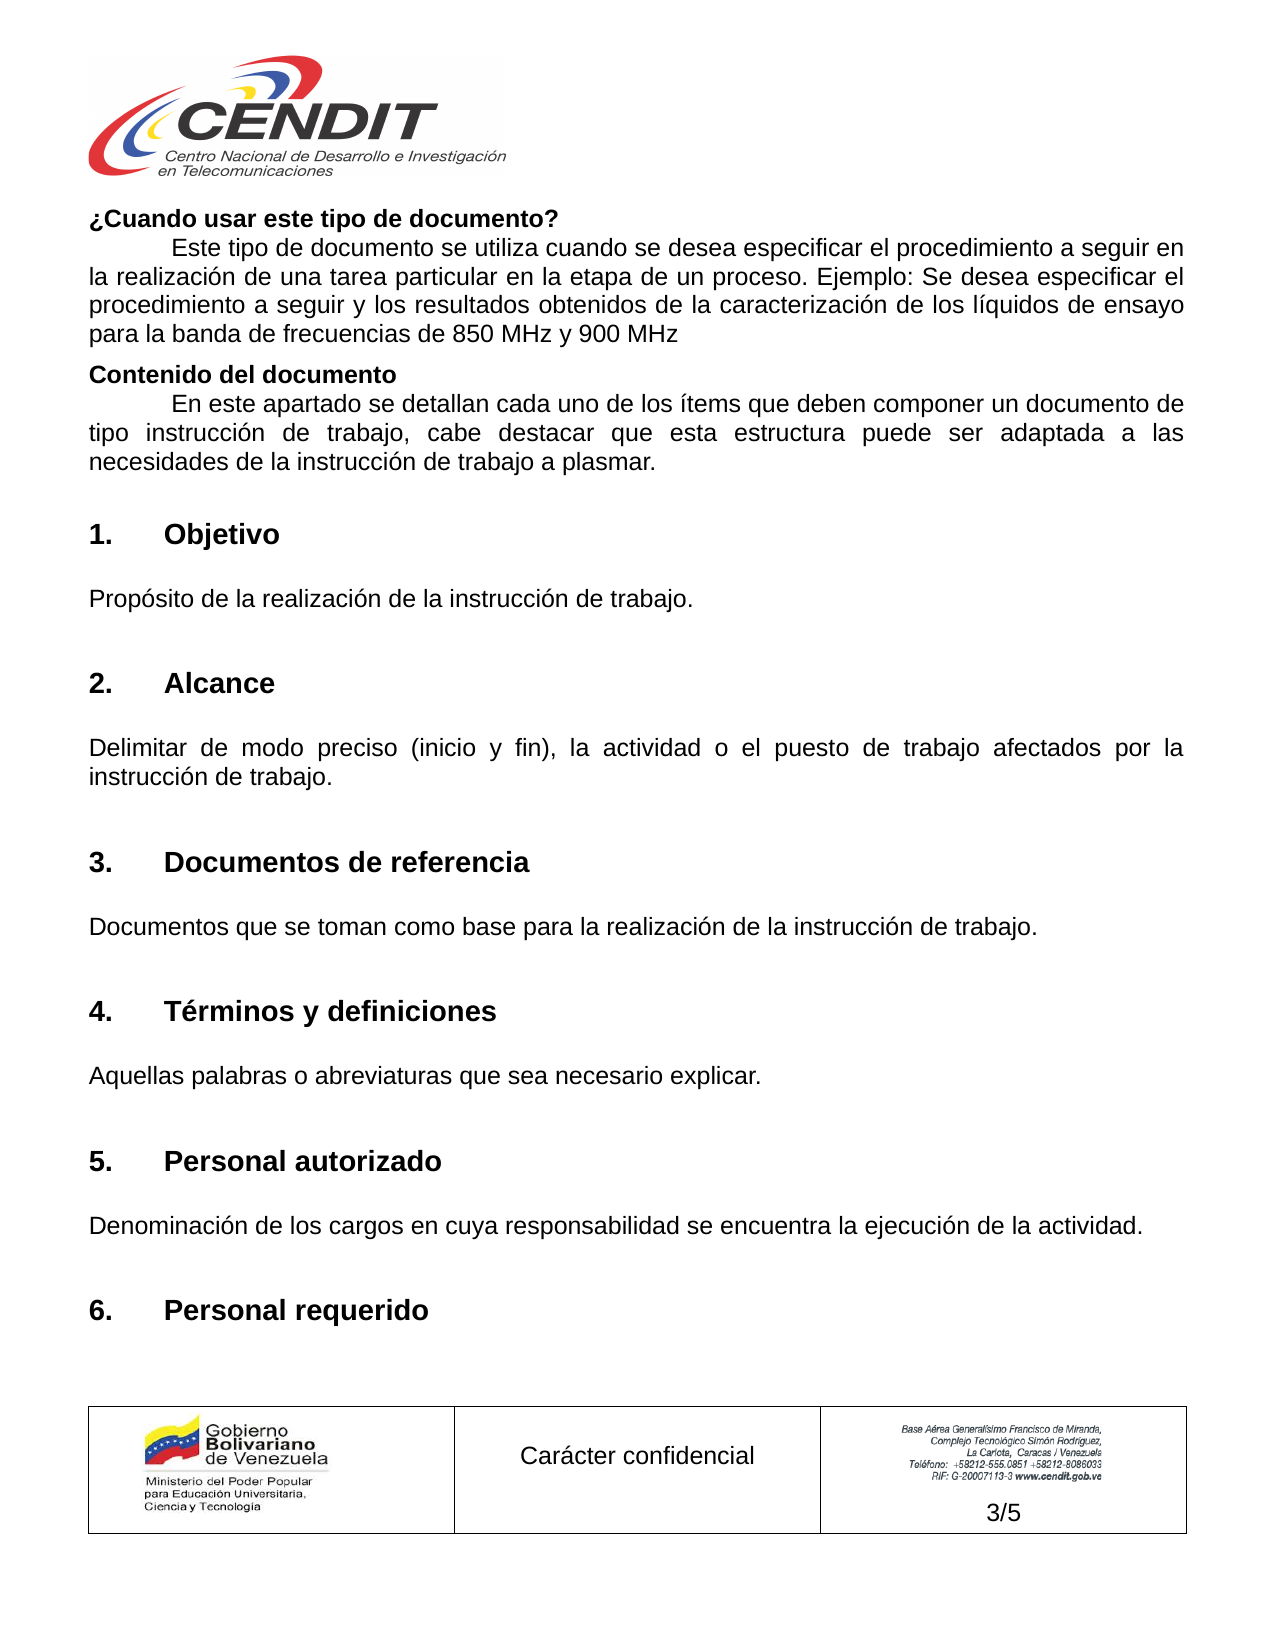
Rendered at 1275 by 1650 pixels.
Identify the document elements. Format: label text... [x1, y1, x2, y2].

picture [141, 1412, 333, 1514]
text En este apartado se detallan cada uno de los ítems que deben componer un documento de tipo instrucción de trabajo, cabe destacar que esta estructura puede ser adaptada a las necesidades de la instrucción de trabajo a plasmar. [88, 389, 1186, 476]
list Documentos que se toman como base para la realización de la instrucción de trabajo. [88, 912, 1186, 941]
list Alcance [88, 666, 1186, 700]
list Propósito de la realización de la instrucción de trabajo. [88, 584, 1186, 613]
picture [88, 52, 510, 176]
text ¿Cuando usar este tipo de documento? [88, 204, 1186, 233]
list Documentos de referencia [88, 845, 1186, 878]
list Términos y definiciones [88, 994, 1186, 1028]
text Este tipo de documento se utiliza cuando se desea especificar el procedimiento a seguir en la realización de una tarea particular en la etapa de un proceso. Ejemplo: Se desea especificar el procedimiento a seguir y los resultados obtenidos de la caracterización de los líquidos de ensayo para la banda de frecuencias de 850 MHz y 900 MHz [88, 233, 1186, 348]
list Objetivo [88, 517, 1186, 550]
list Personal autorizado [88, 1144, 1186, 1177]
picture [898, 1420, 1102, 1487]
text Contenido del documento [88, 361, 1186, 389]
list Delimitar de modo preciso (inicio y fin), la actividad o el puesto de trabajo afectados por la instrucción de trabajo. [88, 733, 1186, 791]
list Aquellas palabras o abreviaturas que sea necesario explicar. [88, 1061, 1186, 1090]
list Personal requerido [88, 1293, 1186, 1327]
list Denominación de los cargos en cuya responsabilidad se encuentra la ejecución de la actividad. [88, 1211, 1186, 1240]
